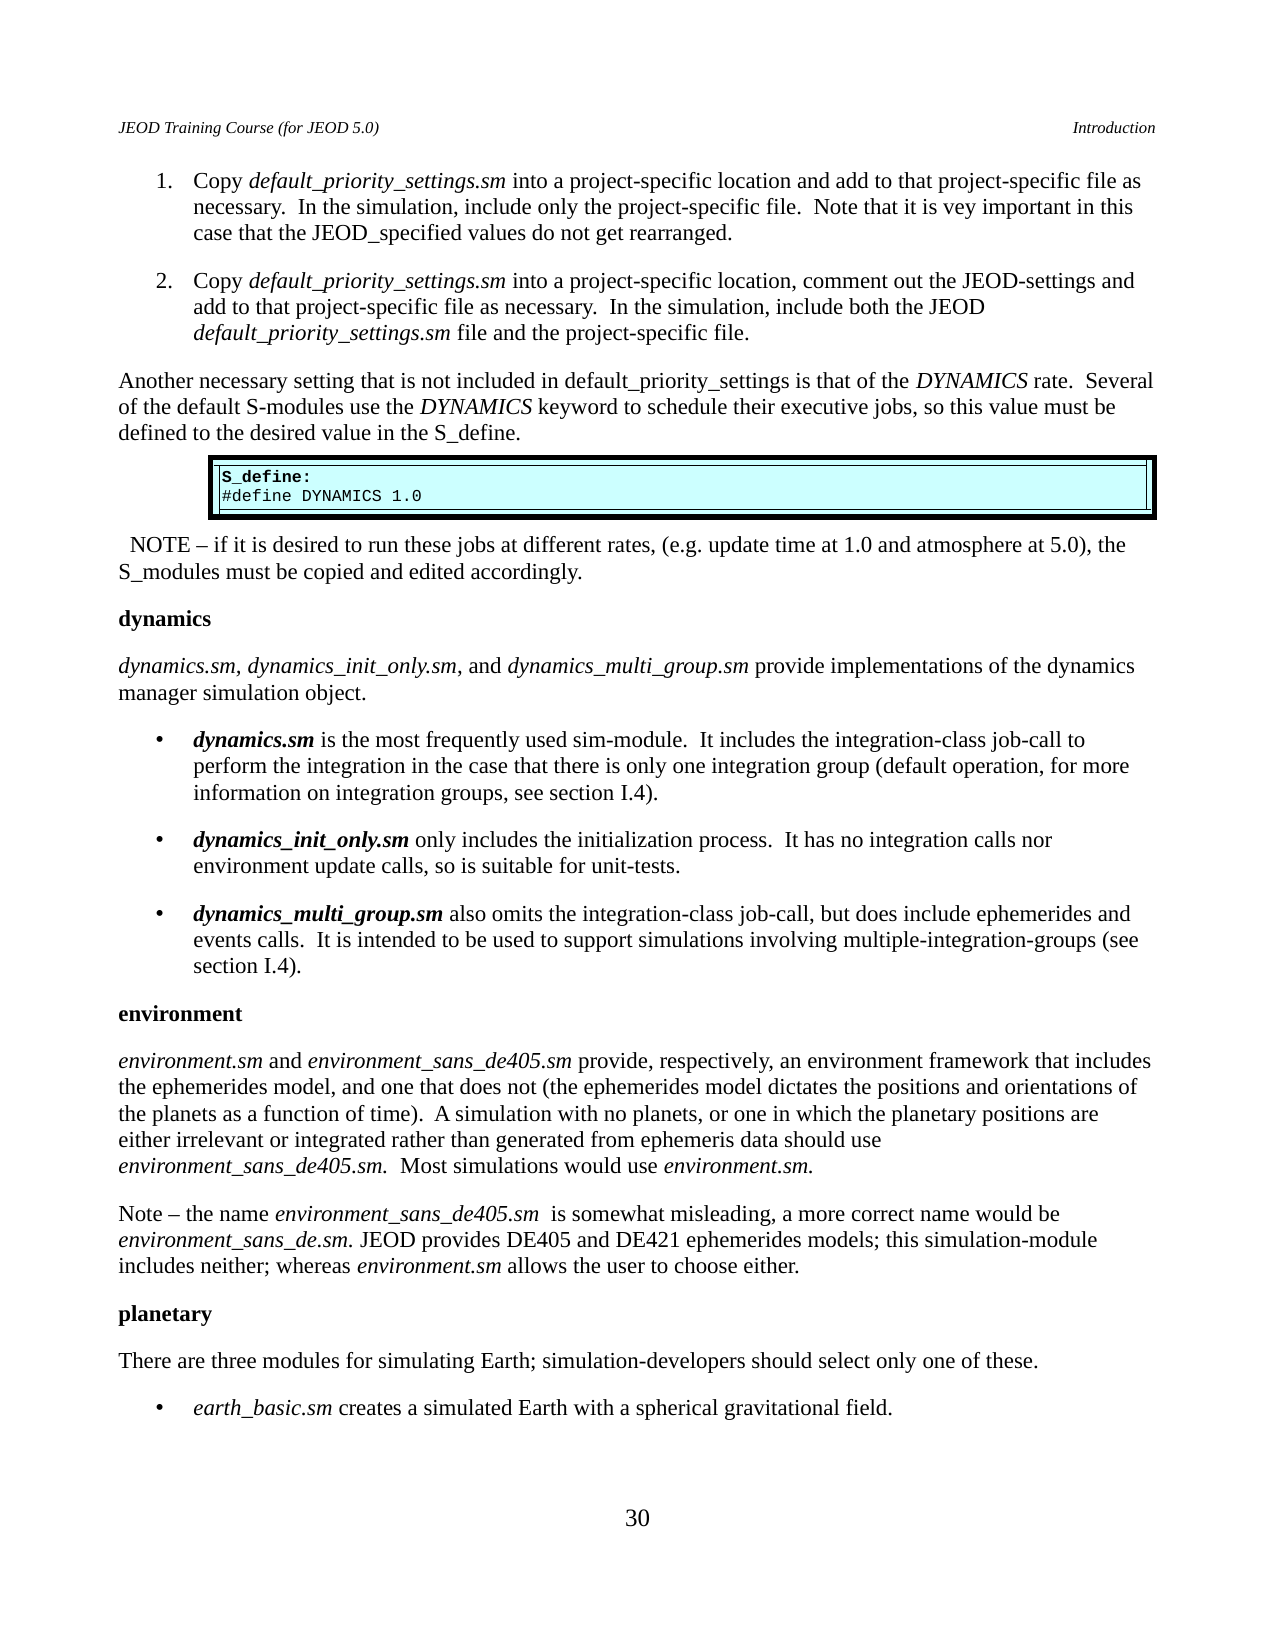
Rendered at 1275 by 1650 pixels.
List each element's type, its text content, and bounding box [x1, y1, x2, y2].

list Copy default_priority_settings.sm into a project-specific location and add to that project-specific file as necessary. In the simulation, include only the project-specific file. Note that it is vey important in this case that the JEOD_specified values do not get rearranged. [156, 167, 1157, 246]
text There are three modules for simulating Earth; simulation-developers should select only one of these. [118, 1347, 1157, 1373]
text [220, 510, 1152, 514]
list dynamics_init_only.sm only includes the initialization process. It has no integration calls nor environment update calls, so is suitable for unit-tests. [156, 826, 1157, 879]
list earth_basic.sm creates a simulated Earth with a spherical gravitational field. [156, 1394, 1157, 1421]
text dynamics.sm, dynamics_init_only.sm, and dynamics_multi_group.sm provide implementations of the dynamics manager simulation object. [118, 652, 1157, 705]
text #define DYNAMICS 1.0 [220, 474, 1146, 509]
text Note – the name environment_sans_de405.sm is somewhat misleading, a more correct name would be environment_sans_de.sm. JEOD provides DE405 and DE421 ephemerides models; this simulation-module includes neither; whereas environment.sm allows the user to choose either. [118, 1200, 1157, 1279]
list dynamics.sm is the most frequently used sim-module. It includes the integration-class job-call to perform the integration in the case that there is only one integration group (default operation, for more information on integration groups, see section I.4). [156, 726, 1157, 805]
text environment [118, 1000, 1157, 1026]
text dynamics [118, 605, 1157, 632]
text S_define: [220, 466, 1146, 474]
text S_define: [213, 460, 1146, 465]
text environment.sm and environment_sans_de405.sm provide, respectively, an environment framework that includes the ephemerides model, and one that does not (the ephemerides model dictates the positions and orientations of the planets as a function of time). A simulation with no planets, or one in which the planetary positions are either irrelevant or integrated rather than generated from ephemeris data should use environment_sans_de405.sm. Most simulations would use environment.sm. [118, 1047, 1157, 1179]
text planetary [118, 1300, 1157, 1326]
text Another necessary setting that is not included in default_priority_settings is that of the DYNAMICS rate. Several of the default S-modules use the DYNAMICS keyword to schedule their executive jobs, so this value must be defined to the desired value in the S_define. [118, 367, 1157, 446]
text NOTE – if it is desired to run these jobs at different rates, (e.g. update time at 1.0 and atmosphere at 5.0), the S_modules must be copied and edited accordingly. [118, 532, 1157, 584]
list dynamics_multi_group.sm also omits the integration-class job-call, but does include ephemerides and events calls. It is intended to be used to support simulations involving multiple-integration-groups (see section I.4). [156, 900, 1157, 979]
list Copy default_priority_settings.sm into a project-specific location, comment out the JEOD-settings and add to that project-specific file as necessary. In the simulation, include both the JEOD default_priority_settings.sm file and the project-specific file. [156, 267, 1157, 346]
